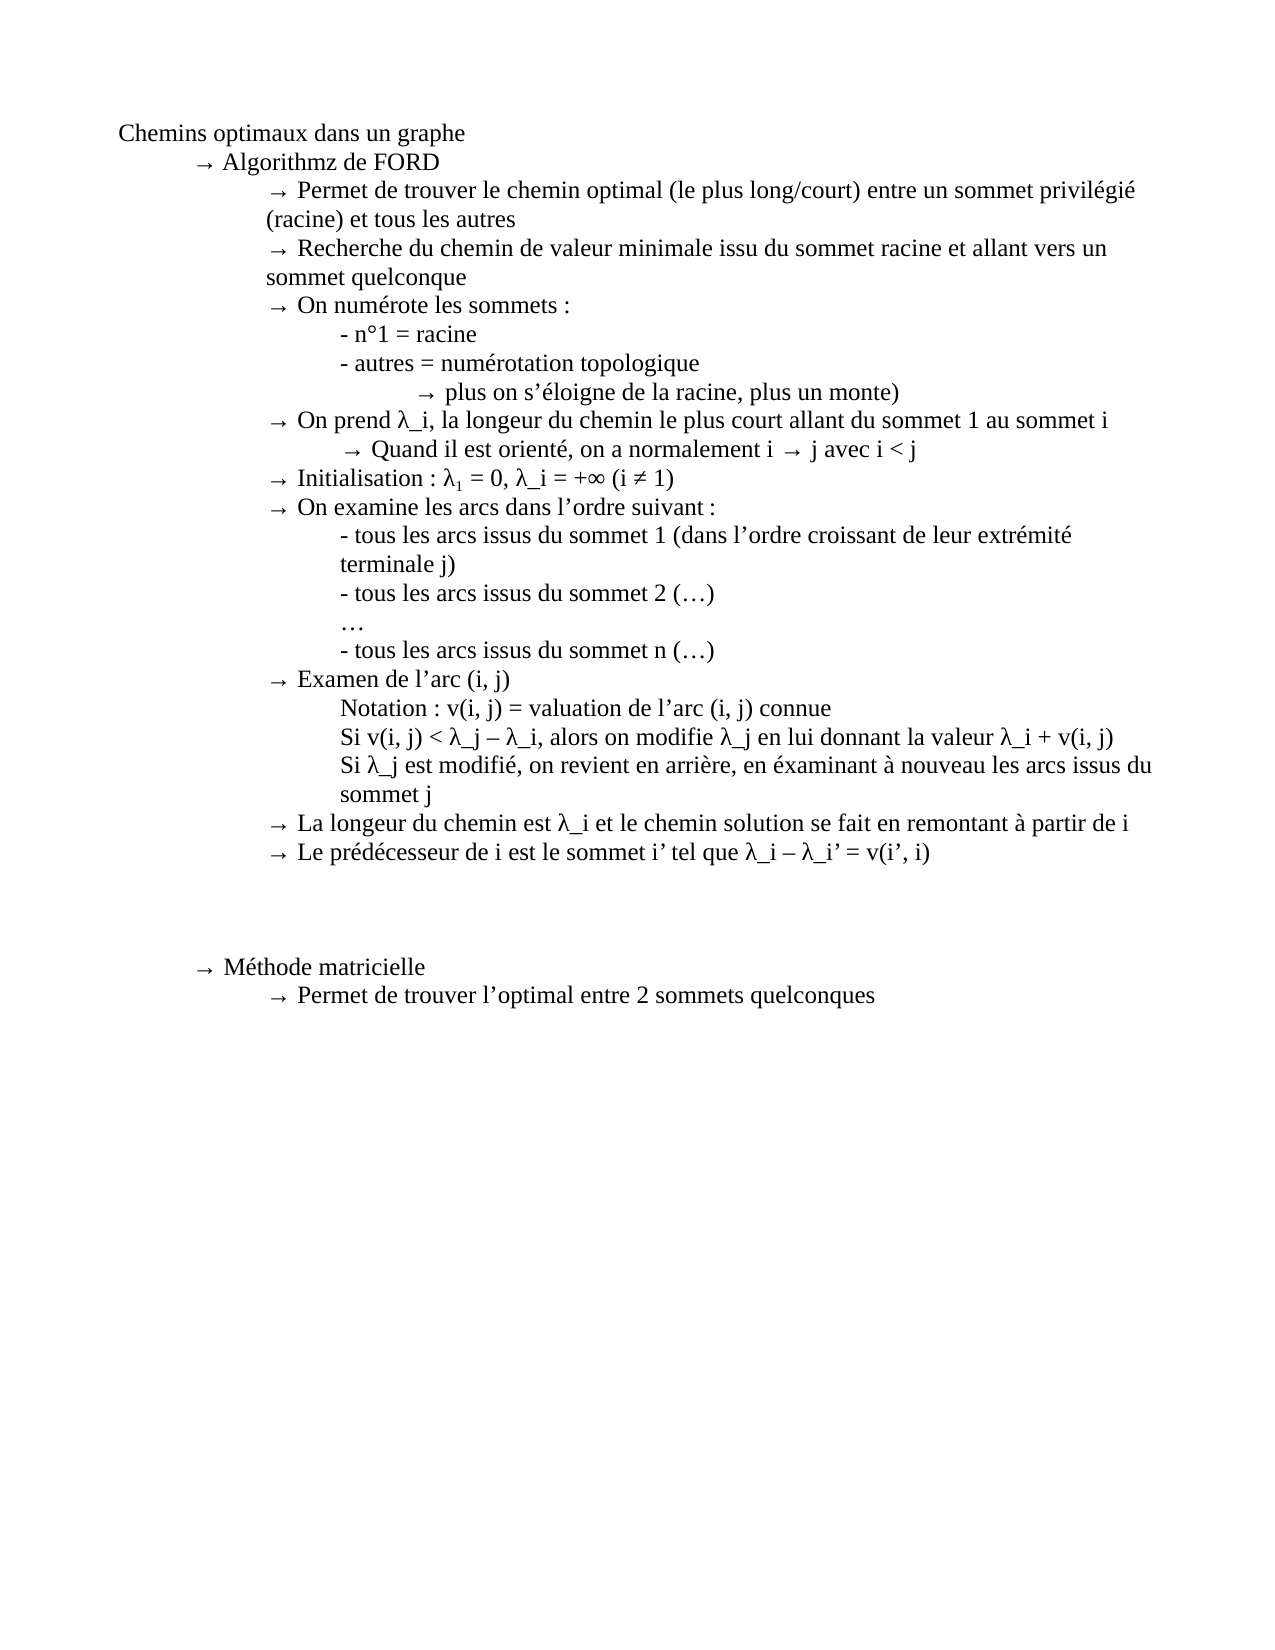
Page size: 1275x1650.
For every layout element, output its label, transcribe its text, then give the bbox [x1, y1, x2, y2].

text - tous les arcs issus du sommet 1 (dans l’ordre croissant de leur extrémité terminale j) [118, 521, 1157, 578]
text → On numérote les sommets : [118, 291, 1157, 319]
text Chemins optimaux dans un graphe [118, 118, 1157, 147]
text → La longeur du chemin est λ_i et le chemin solution se fait en remontant à partir de i [118, 808, 1157, 837]
text → Examen de l’arc (i, j) [118, 664, 1157, 693]
text → Méthode matricielle [118, 952, 1157, 981]
text → Initialisation : λ₁ = 0, λ_i = +∞ (i ≠ 1) [118, 463, 1157, 492]
text → On prend λ_i, la longeur du chemin le plus court allant du sommet 1 au sommet i [118, 406, 1157, 434]
text → Le prédécesseur de i est le sommet i’ tel que λ_i – λ_i’ = v(i’, i) [118, 837, 1157, 866]
text → On examine les arcs dans l’ordre suivant : [118, 492, 1157, 521]
text - tous les arcs issus du sommet 2 (…) [118, 578, 1157, 607]
text Si v(i, j) < λ_j – λ_i, alors on modifie λ_j en lui donnant la valeur λ_i + v(i, j) [118, 722, 1157, 751]
text Si λ_j est modifié, on revient en arrière, en éxaminant à nouveau les arcs issus du sommet j [118, 751, 1157, 808]
text - n°1 = racine [118, 319, 1157, 348]
text - autres = numérotation topologique [118, 348, 1157, 377]
text … [118, 607, 1157, 636]
text → plus on s’éloigne de la racine, plus un monte) [118, 377, 1157, 406]
text → Permet de trouver l’optimal entre 2 sommets quelconques [118, 981, 1157, 1009]
text - tous les arcs issus du sommet n (…) [118, 636, 1157, 664]
text → Quand il est orienté, on a normalement i → j avec i < j [118, 434, 1157, 463]
text → Permet de trouver le chemin optimal (le plus long/court) entre un sommet privilégié (racine) et tous les autres [118, 176, 1157, 233]
text Notation : v(i, j) = valuation de l’arc (i, j) connue [118, 693, 1157, 722]
text → Recherche du chemin de valeur minimale issu du sommet racine et allant vers un sommet quelconque [118, 233, 1157, 291]
text → Algorithmz de FORD [118, 147, 1157, 176]
